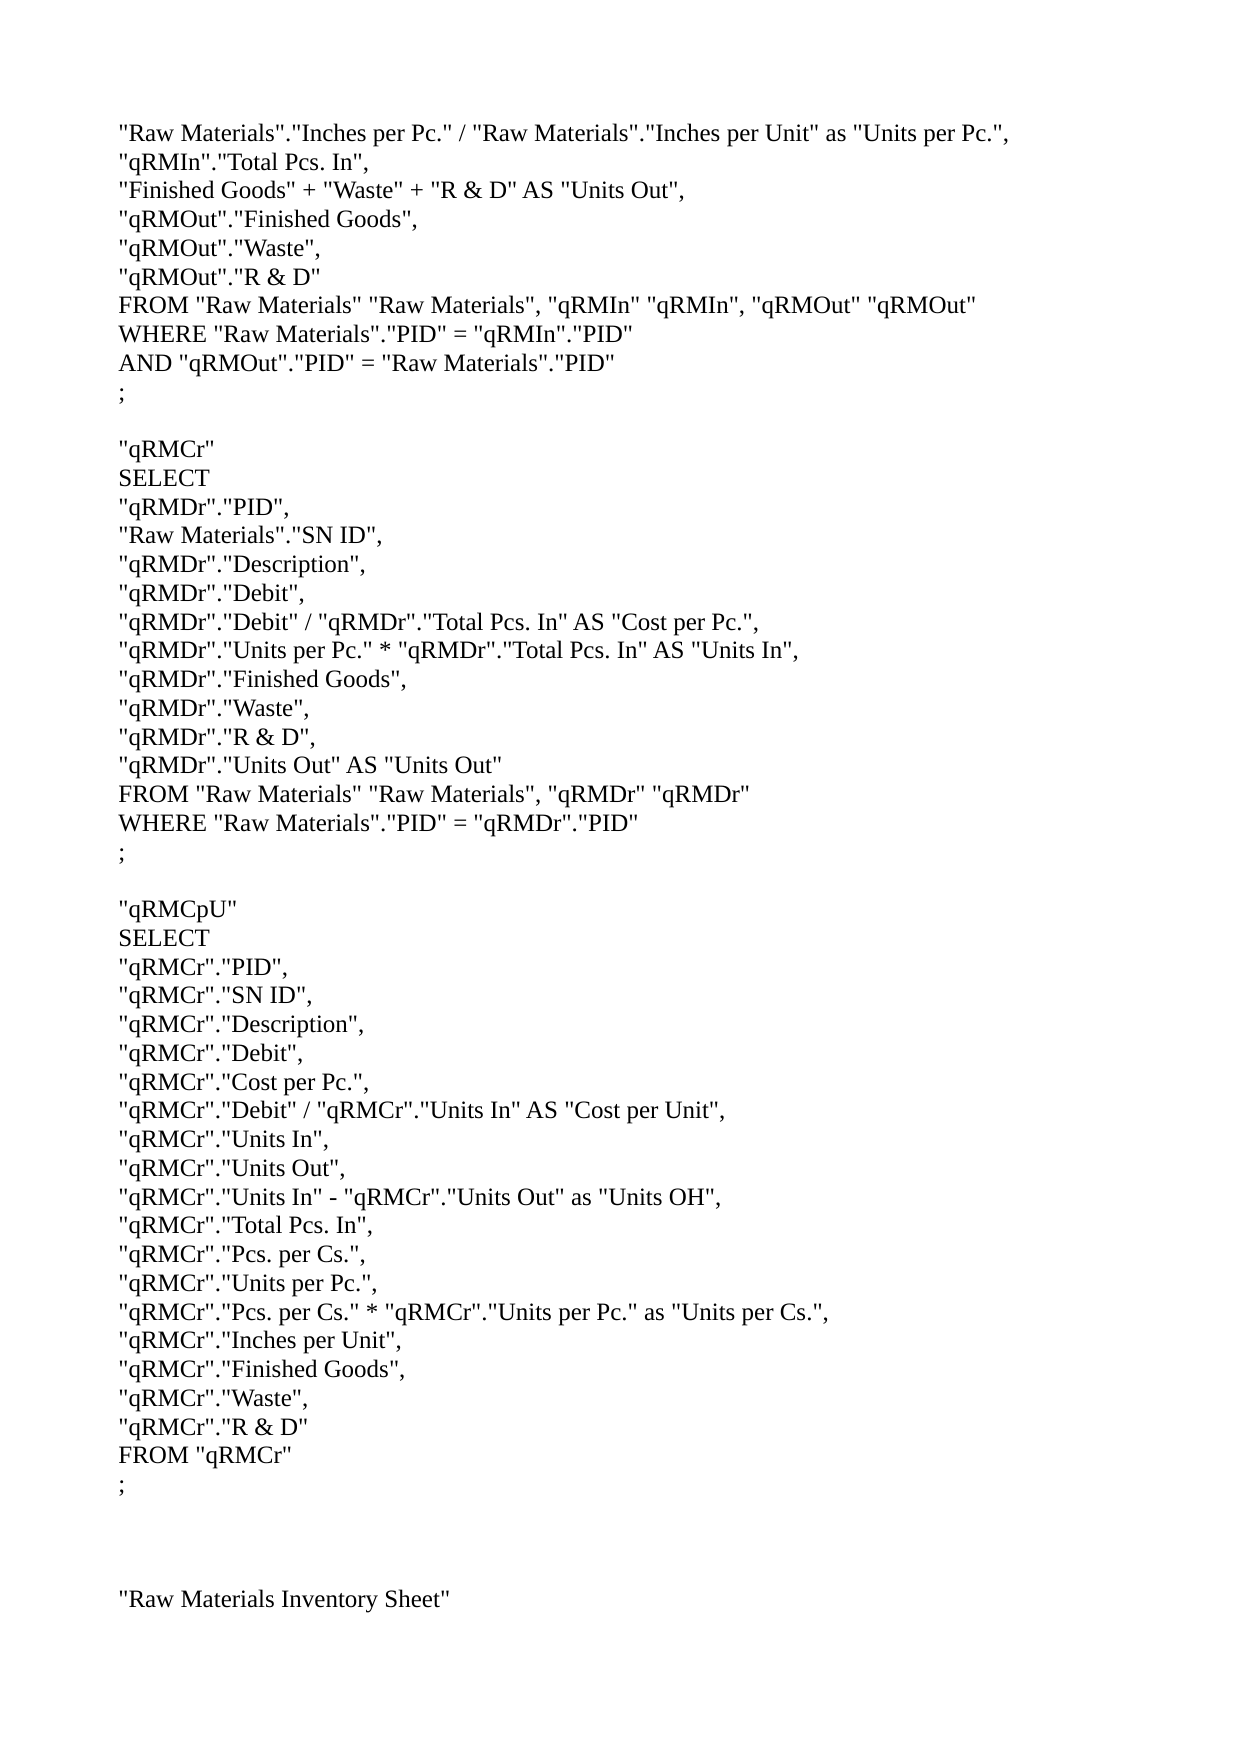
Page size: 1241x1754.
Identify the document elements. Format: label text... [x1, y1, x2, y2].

text "qRMCr"."R & D" [118, 1412, 1122, 1441]
text "qRMCr"."Units In" - "qRMCr"."Units Out" as "Units OH", [118, 1182, 1122, 1211]
text "qRMCr"."Inches per Unit", [118, 1326, 1122, 1354]
text "qRMCr"."Total Pcs. In", [118, 1211, 1122, 1239]
text "Finished Goods" + "Waste" + "R & D" AS "Units Out", [118, 176, 1122, 204]
text "qRMCr"."Pcs. per Cs." * "qRMCr"."Units per Pc." as "Units per Cs.", [118, 1297, 1122, 1326]
text "Raw Materials Inventory Sheet" [118, 1584, 1122, 1613]
text "qRMCr"."Units In", [118, 1124, 1122, 1153]
text "qRMOut"."R & D" [118, 262, 1122, 291]
text "qRMCr"."Debit" / "qRMCr"."Units In" AS "Cost per Unit", [118, 1096, 1122, 1124]
text "qRMCr"."PID", [118, 952, 1122, 981]
text ; [118, 377, 1122, 406]
text "qRMDr"."Debit" / "qRMDr"."Total Pcs. In" AS "Cost per Pc.", [118, 607, 1122, 636]
text "qRMDr"."Waste", [118, 693, 1122, 722]
text FROM "Raw Materials" "Raw Materials", "qRMIn" "qRMIn", "qRMOut" "qRMOut" [118, 291, 1122, 319]
text "Raw Materials"."SN ID", [118, 521, 1122, 549]
text "qRMDr"."Finished Goods", [118, 664, 1122, 693]
text SELECT [118, 923, 1122, 952]
text "qRMDr"."Units per Pc." * "qRMDr"."Total Pcs. In" AS "Units In", [118, 636, 1122, 664]
text "qRMDr"."Debit", [118, 578, 1122, 607]
text "qRMCr"."SN ID", [118, 981, 1122, 1009]
text WHERE "Raw Materials"."PID" = "qRMIn"."PID" [118, 319, 1122, 348]
text FROM "qRMCr" [118, 1441, 1122, 1469]
text "qRMCr" [118, 434, 1122, 463]
text "qRMDr"."Description", [118, 549, 1122, 578]
text WHERE "Raw Materials"."PID" = "qRMDr"."PID" [118, 808, 1122, 837]
text ; [118, 837, 1122, 866]
text "qRMCr"."Debit", [118, 1038, 1122, 1067]
text "Raw Materials"."Inches per Pc." / "Raw Materials"."Inches per Unit" as "Units per Pc.", [118, 118, 1122, 147]
text "qRMCr"."Units Out", [118, 1153, 1122, 1182]
text "qRMCr"."Pcs. per Cs.", [118, 1239, 1122, 1268]
text "qRMCr"."Finished Goods", [118, 1354, 1122, 1383]
text FROM "Raw Materials" "Raw Materials", "qRMDr" "qRMDr" [118, 779, 1122, 808]
text "qRMCpU" [118, 894, 1122, 923]
text "qRMDr"."R & D", [118, 722, 1122, 751]
text ; [118, 1469, 1122, 1498]
text SELECT [118, 463, 1122, 492]
text "qRMCr"."Cost per Pc.", [118, 1067, 1122, 1096]
text "qRMCr"."Waste", [118, 1383, 1122, 1412]
text "qRMDr"."PID", [118, 492, 1122, 521]
text "qRMIn"."Total Pcs. In", [118, 147, 1122, 176]
text "qRMCr"."Description", [118, 1009, 1122, 1038]
text "qRMCr"."Units per Pc.", [118, 1268, 1122, 1297]
text "qRMDr"."Units Out" AS "Units Out" [118, 751, 1122, 779]
text "qRMOut"."Finished Goods", [118, 204, 1122, 233]
text "qRMOut"."Waste", [118, 233, 1122, 262]
text AND "qRMOut"."PID" = "Raw Materials"."PID" [118, 348, 1122, 377]
